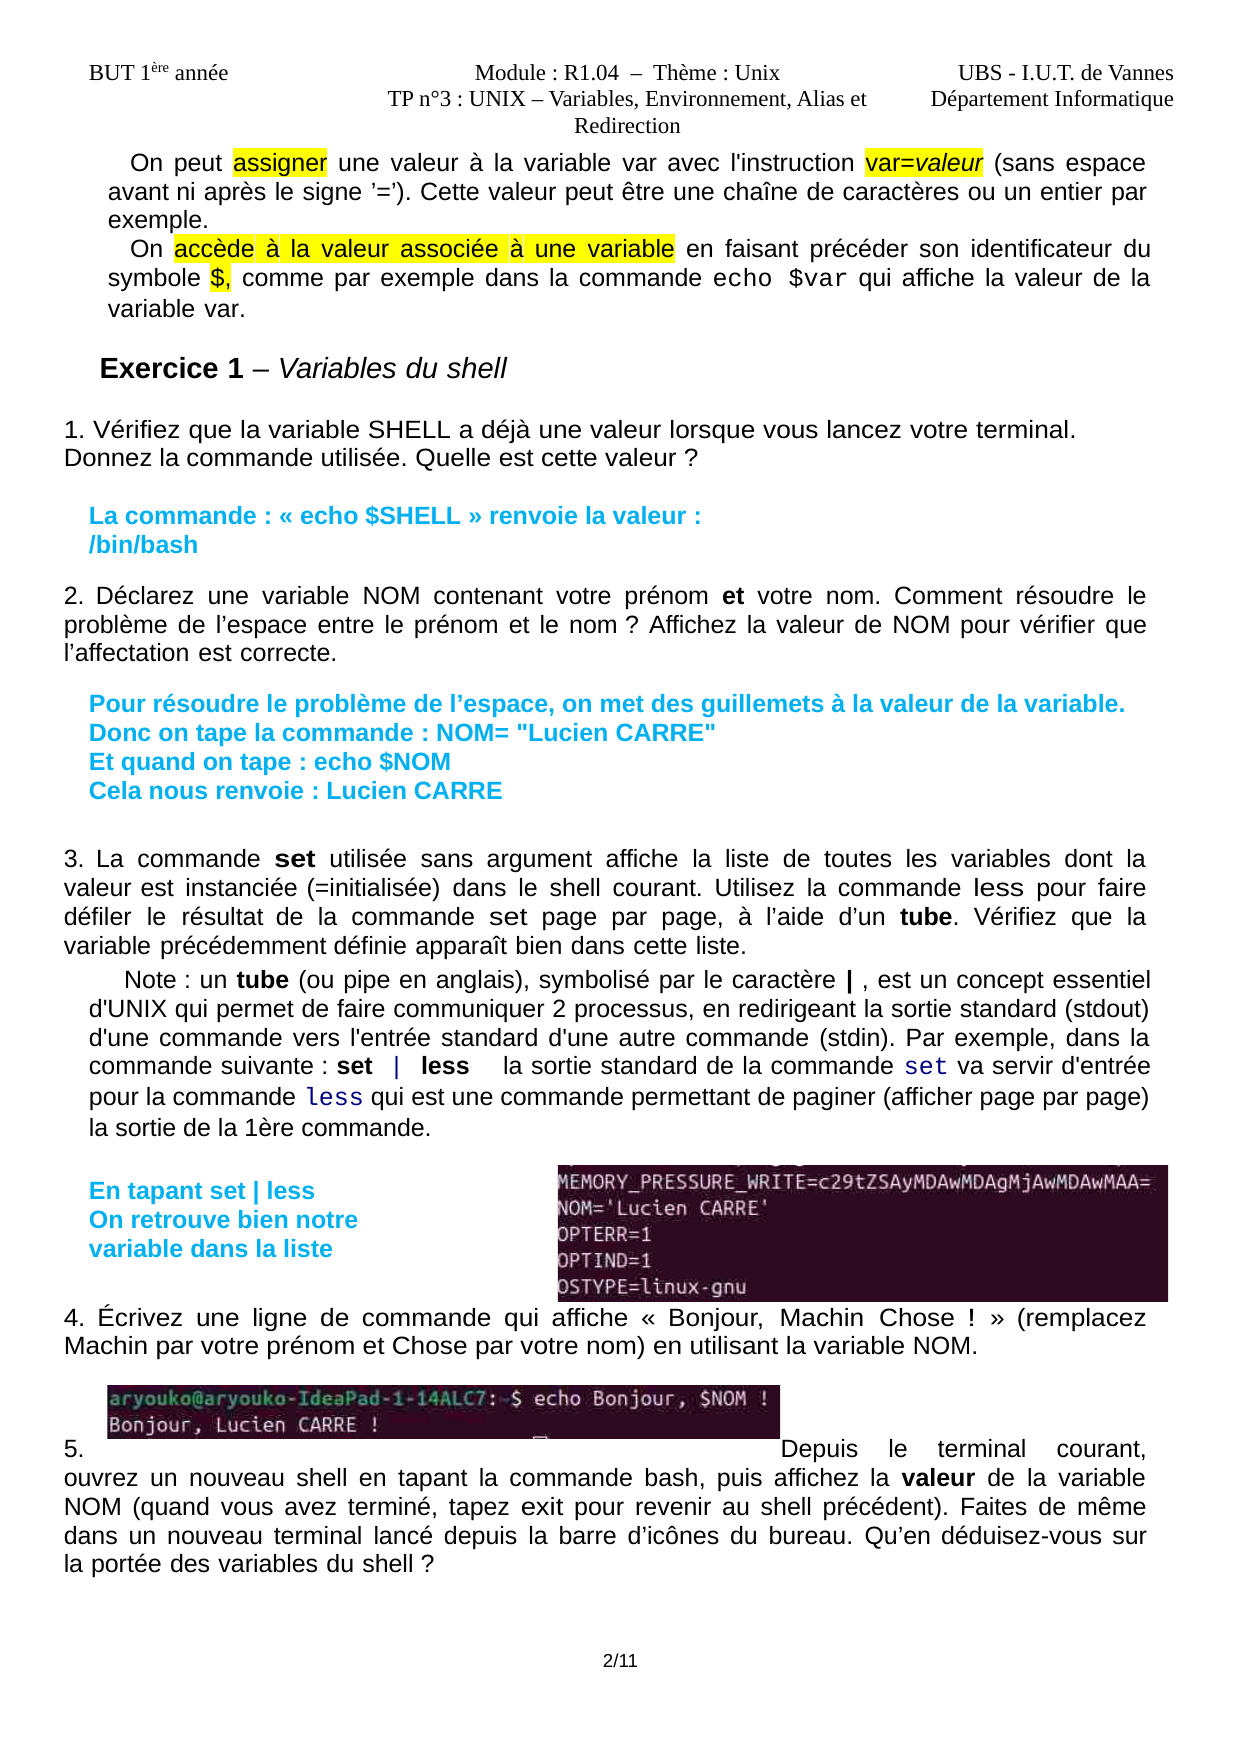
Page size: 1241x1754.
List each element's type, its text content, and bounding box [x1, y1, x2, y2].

text Et quand on tape : echo $NOM [89, 747, 1151, 776]
text Exercice 1 – Variables du shell [99, 351, 1151, 385]
text On accède à la valeur associée à une variable en faisant précéder son identificateur du symbole $, comme par exemple dans la commande echo $var qui affiche la valeur de la variable var. [108, 234, 1151, 322]
text On peut assigner une valeur à la variable var avec l'instruction var=valeur (sans espace avant ni après le signe ’=’). Cette valeur peut être une chaîne de caractères ou un entier par exemple. [108, 148, 1147, 234]
text 2. Déclarez une variable NOM contenant votre prénom et votre nom. Comment résoudre le problème de l’espace entre le prénom et le nom ? Affichez la valeur de NOM pour vérifier que l’affectation est correcte. [63, 581, 1147, 667]
text 3. La commande set utilisée sans argument affiche la liste de toutes les variables dont la valeur est instanciée (=initialisée) dans le shell courant. Utilisez la commande less pour faire défiler le résultat de la commande set page par page, à l’aide d’un tube. Vérifiez que la variable précédemment définie apparaît bien dans cette liste. [63, 844, 1147, 959]
text Cela nous renvoie : Lucien CARRE [89, 776, 1151, 804]
text En tapant set | less [89, 1176, 557, 1205]
text Donc on tape la commande : NOM= "Lucien CARRE" [89, 718, 1151, 747]
text Pour résoudre le problème de l’espace, on met des guillemets à la valeur de la variable. [89, 689, 1151, 718]
text On retrouve bien notre [89, 1205, 557, 1234]
picture [557, 1165, 1169, 1302]
text La commande : « echo $SHELL » renvoie la valeur : [89, 501, 1151, 530]
text Note : un tube (ou pipe en anglais), symbolisé par le caractère | , est un concept essentiel d'UNIX qui permet de faire communiquer 2 processus, en redirigeant la sortie standard (stdout) d'une commande vers l'entrée standard d'une autre commande (stdin). Par exemple, dans la commande suivante : set | less la sortie standard de la commande set va servir d'entrée pour la commande less qui est une commande permettant de paginer (afficher page par page) la sortie de la 1ère commande. [89, 965, 1151, 1142]
text 5. Depuis le terminal courant, ouvrez un nouveau shell en tapant la commande bash, puis affichez la valeur de la variable NOM (quand vous avez terminé, tapez exit pour revenir au shell précédent). Faites de même dans un nouveau terminal lancé depuis la barre d’icônes du bureau. Qu’en déduisez-vous sur la portée des variables du shell ? [63, 1434, 1147, 1578]
text variable dans la liste [89, 1234, 557, 1263]
text 4. Écrivez une ligne de commande qui affiche « Bonjour, Machin Chose ! » (remplacez Machin par votre prénom et Chose par votre nom) en utilisant la variable NOM. [63, 1303, 1147, 1360]
text 1. Vérifiez que la variable SHELL a déjà une valeur lorsque vous lancez votre terminal. Donnez la commande utilisée. Quelle est cette valeur ? [63, 415, 1078, 472]
picture [107, 1385, 781, 1439]
text /bin/bash [89, 530, 1151, 558]
